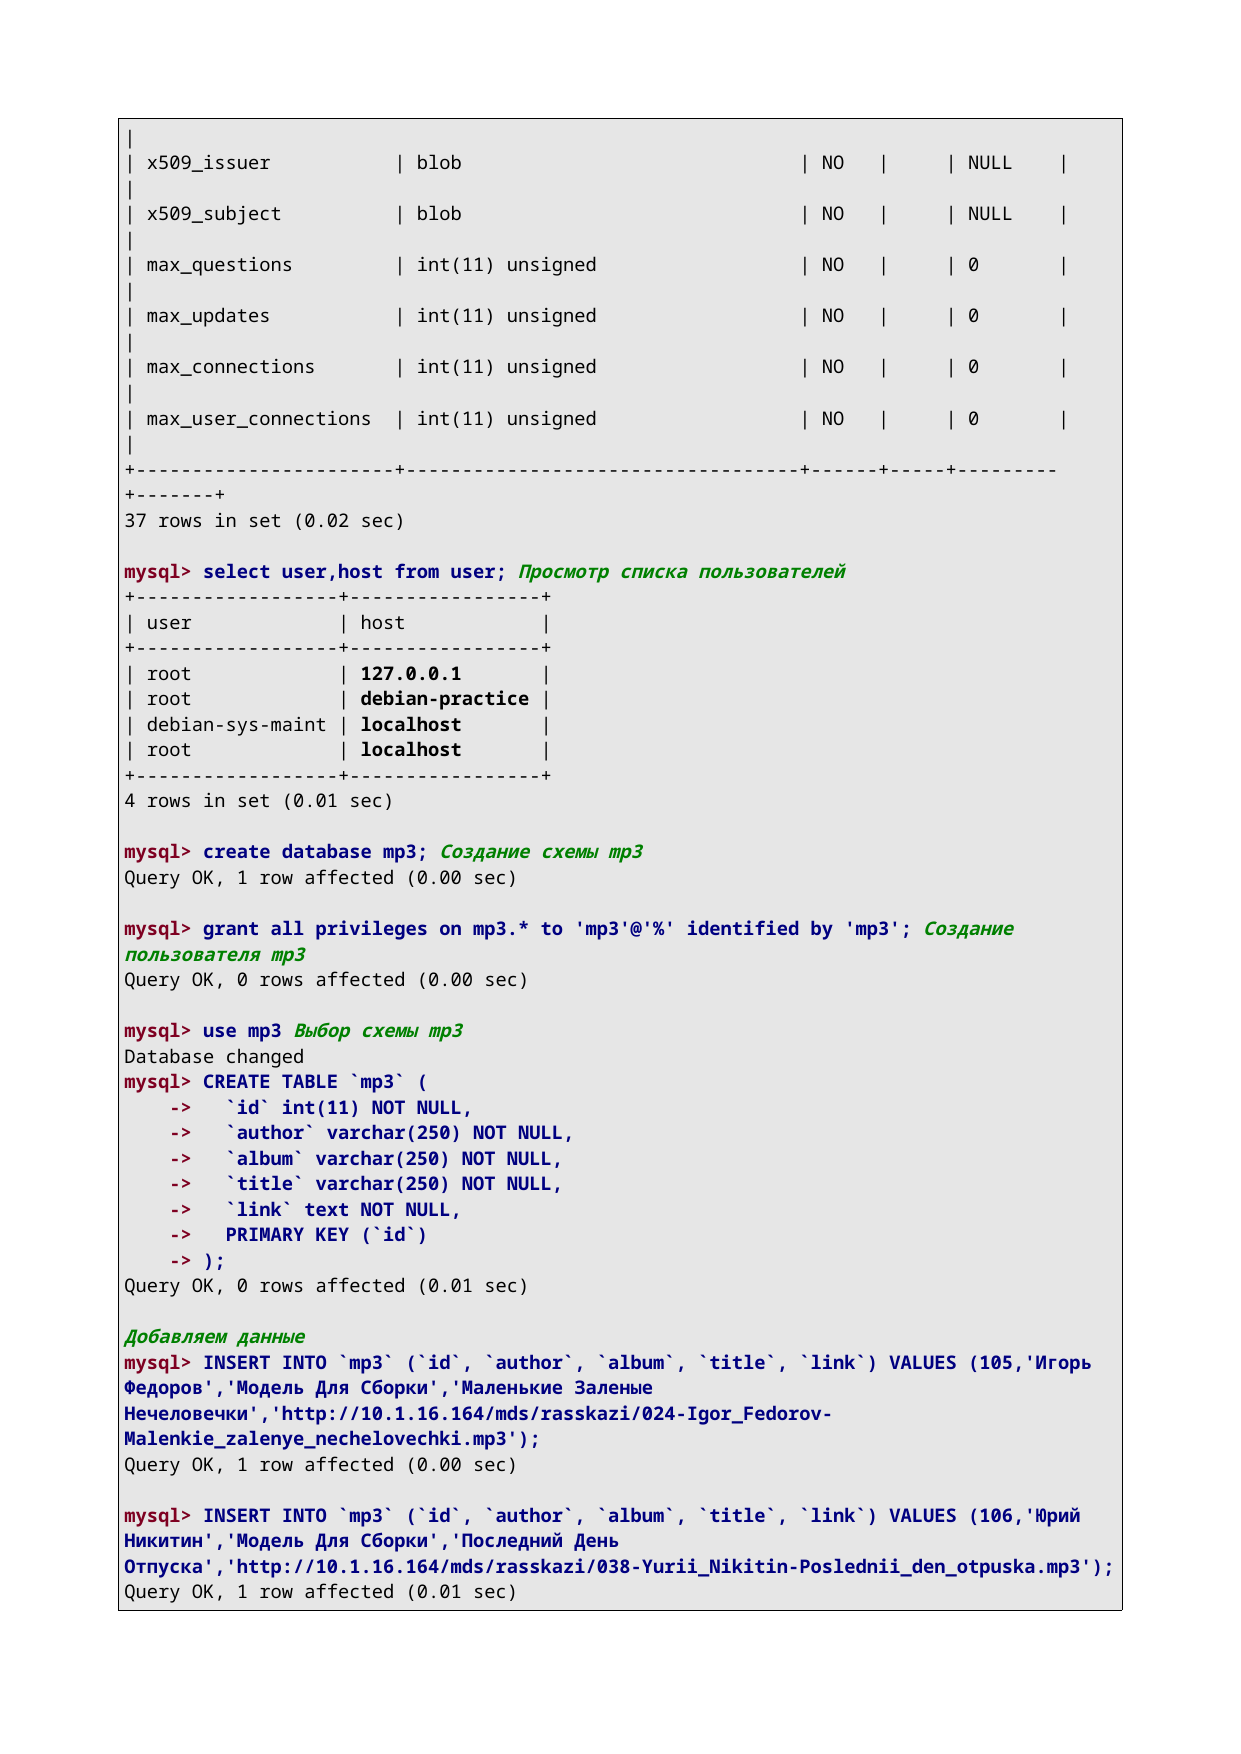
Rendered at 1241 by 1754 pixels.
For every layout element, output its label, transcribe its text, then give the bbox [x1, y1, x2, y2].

text mysql> INSERT INTO `mp3` (`id`, `author`, `album`, `title`, `link`) VALUES (105,'Игорь Федоров','Модель Для Сборки','Маленькие Заленые Нечеловечки','http://10.1.16.164/mds/rasskazi/024-Igor_Fedorov-Malenkie_zalenye_nechelovechki.mp3'); [119, 1343, 1122, 1445]
text -> `link` text NOT NULL, [119, 1190, 1122, 1216]
text Добавляем данные [119, 1318, 1122, 1343]
text | root | localhost | [119, 731, 1122, 756]
text | max_updates | int(11) unsigned | NO | | 0 | | [119, 297, 1122, 348]
text +------------------+-----------------+ [119, 628, 1122, 654]
text mysql> INSERT INTO `mp3` (`id`, `author`, `album`, `title`, `link`) VALUES (106,'Юрий Никитин','Модель Для Сборки','Последний День Отпуска','http://10.1.16.164/mds/rasskazi/038-Yurii_Nikitin-Poslednii_den_otpuska.mp3'); [119, 1496, 1122, 1573]
text -> `id` int(11) NOT NULL, [119, 1088, 1122, 1113]
text mysql> CREATE TABLE `mp3` ( [119, 1062, 1122, 1088]
text 37 rows in set (0.02 sec) [119, 501, 1122, 526]
text Query OK, 1 row affected (0.01 sec) [119, 1573, 1122, 1610]
text -> PRIMARY KEY (`id`) [119, 1216, 1122, 1241]
text mysql> create database mp3; Создание схемы mp3 [119, 833, 1122, 858]
text 4 rows in set (0.01 sec) [119, 782, 1122, 807]
text | max_connections | int(11) unsigned | NO | | 0 | | [119, 348, 1122, 399]
text | user | host | [119, 603, 1122, 628]
text Query OK, 1 row affected (0.00 sec) [119, 1445, 1122, 1471]
text +------------------+-----------------+ [119, 577, 1122, 603]
text Database changed [119, 1037, 1122, 1062]
text | root | 127.0.0.1 | [119, 654, 1122, 679]
text mysql> select user,host from user; Просмотр списка пользователей [119, 552, 1122, 577]
text | root | debian-practice | [119, 679, 1122, 705]
text Query OK, 1 row affected (0.00 sec) [119, 858, 1122, 884]
text mysql> grant all privileges on mp3.* to 'mp3'@'%' identified by 'mp3'; Создание пользователя mp3 [119, 909, 1122, 960]
text -> ); [119, 1241, 1122, 1267]
text -> `author` varchar(250) NOT NULL, [119, 1113, 1122, 1139]
text -> `album` varchar(250) NOT NULL, [119, 1139, 1122, 1164]
text Query OK, 0 rows affected (0.01 sec) [119, 1267, 1122, 1292]
text +-----------------------+-----------------------------------+------+-----+---------+-------+ [119, 450, 1122, 501]
text | debian-sys-maint | localhost | [119, 705, 1122, 731]
text | x509_issuer | blob | NO | | NULL | | [119, 144, 1122, 195]
text Query OK, 0 rows affected (0.00 sec) [119, 960, 1122, 986]
text | max_user_connections | int(11) unsigned | NO | | 0 | | [119, 399, 1122, 450]
text +------------------+-----------------+ [119, 756, 1122, 782]
text mysql> use mp3 Выбор схемы mp3 [119, 1011, 1122, 1037]
text | [119, 119, 1122, 144]
text -> `title` varchar(250) NOT NULL, [119, 1164, 1122, 1190]
text | x509_subject | blob | NO | | NULL | | [119, 195, 1122, 246]
text | max_questions | int(11) unsigned | NO | | 0 | | [119, 246, 1122, 297]
